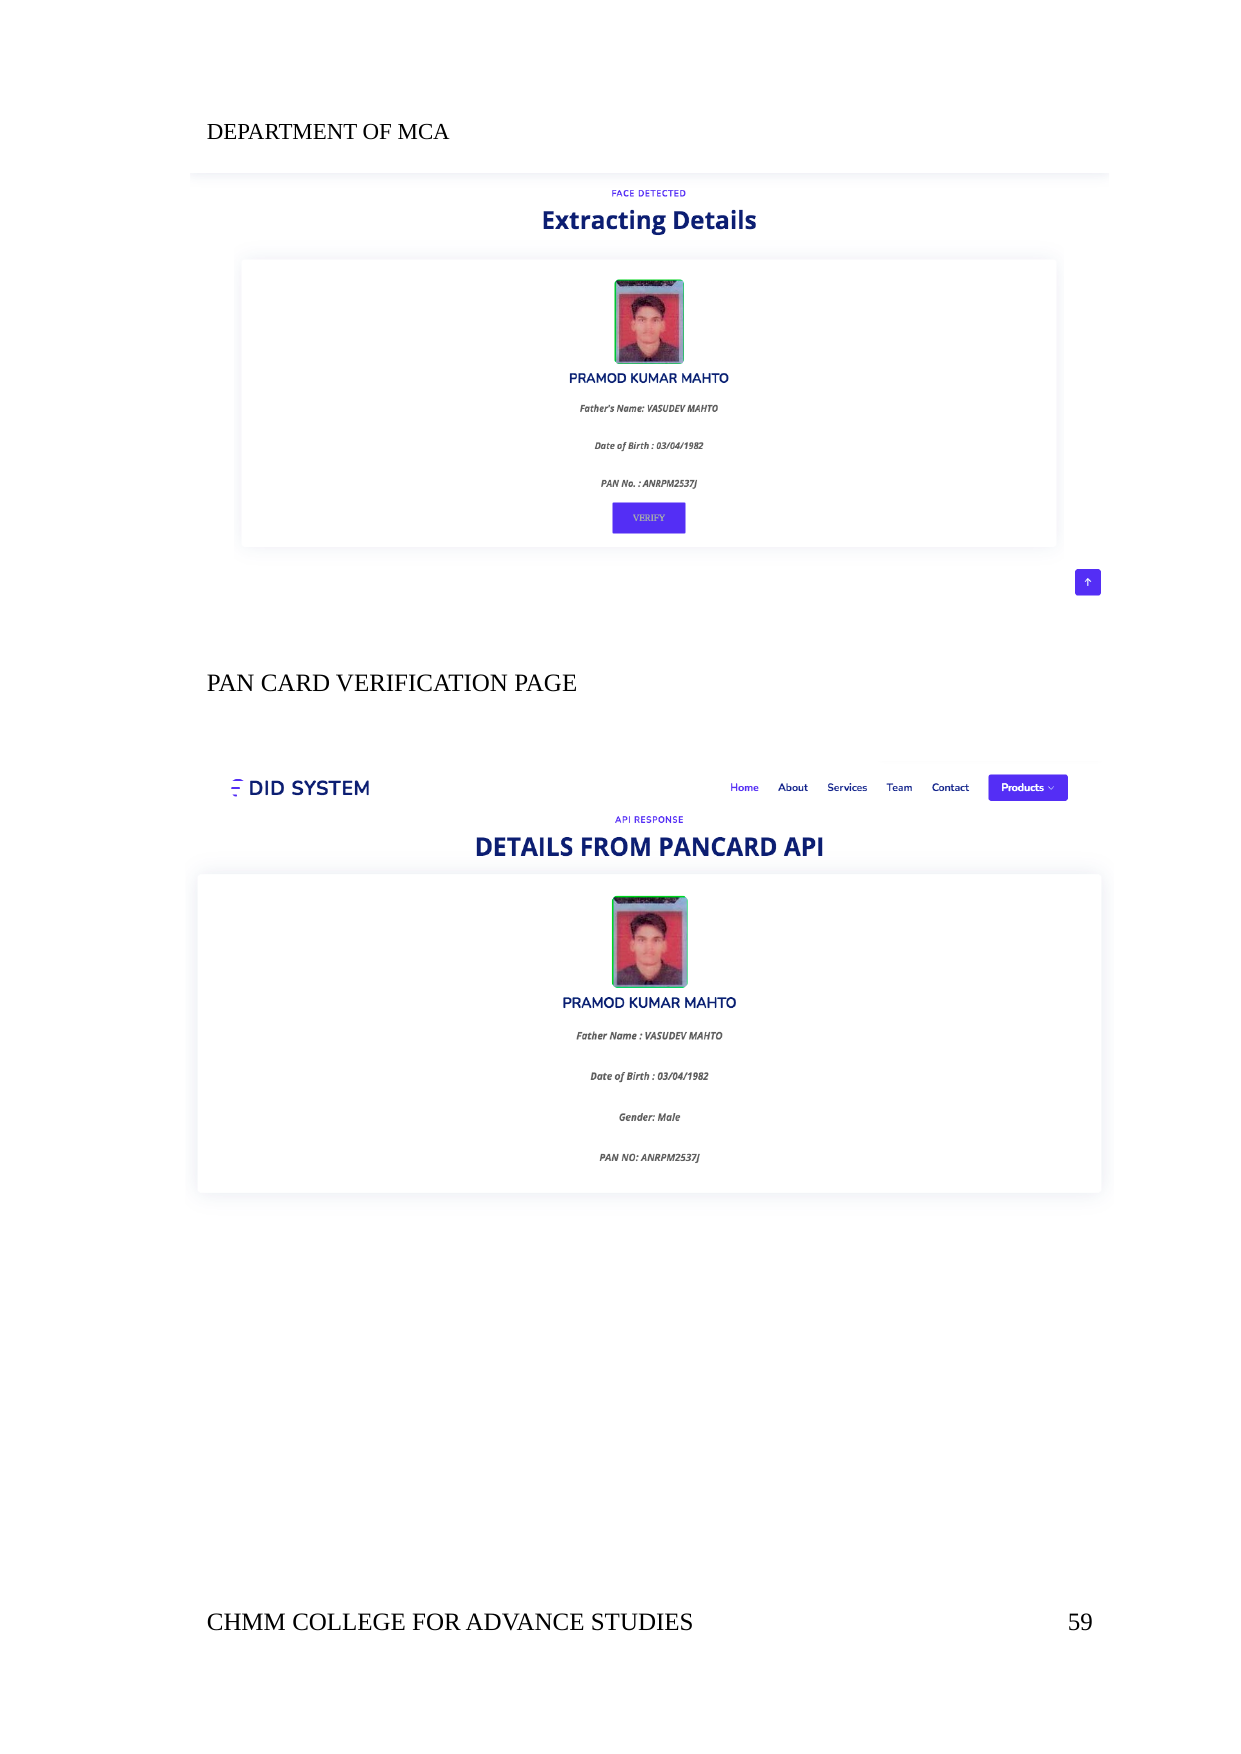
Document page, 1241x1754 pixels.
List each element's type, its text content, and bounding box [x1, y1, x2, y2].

picture [190, 173, 1110, 601]
picture [185, 761, 1114, 1242]
text PAN CARD VERIFICATION PAGE [207, 668, 1093, 697]
